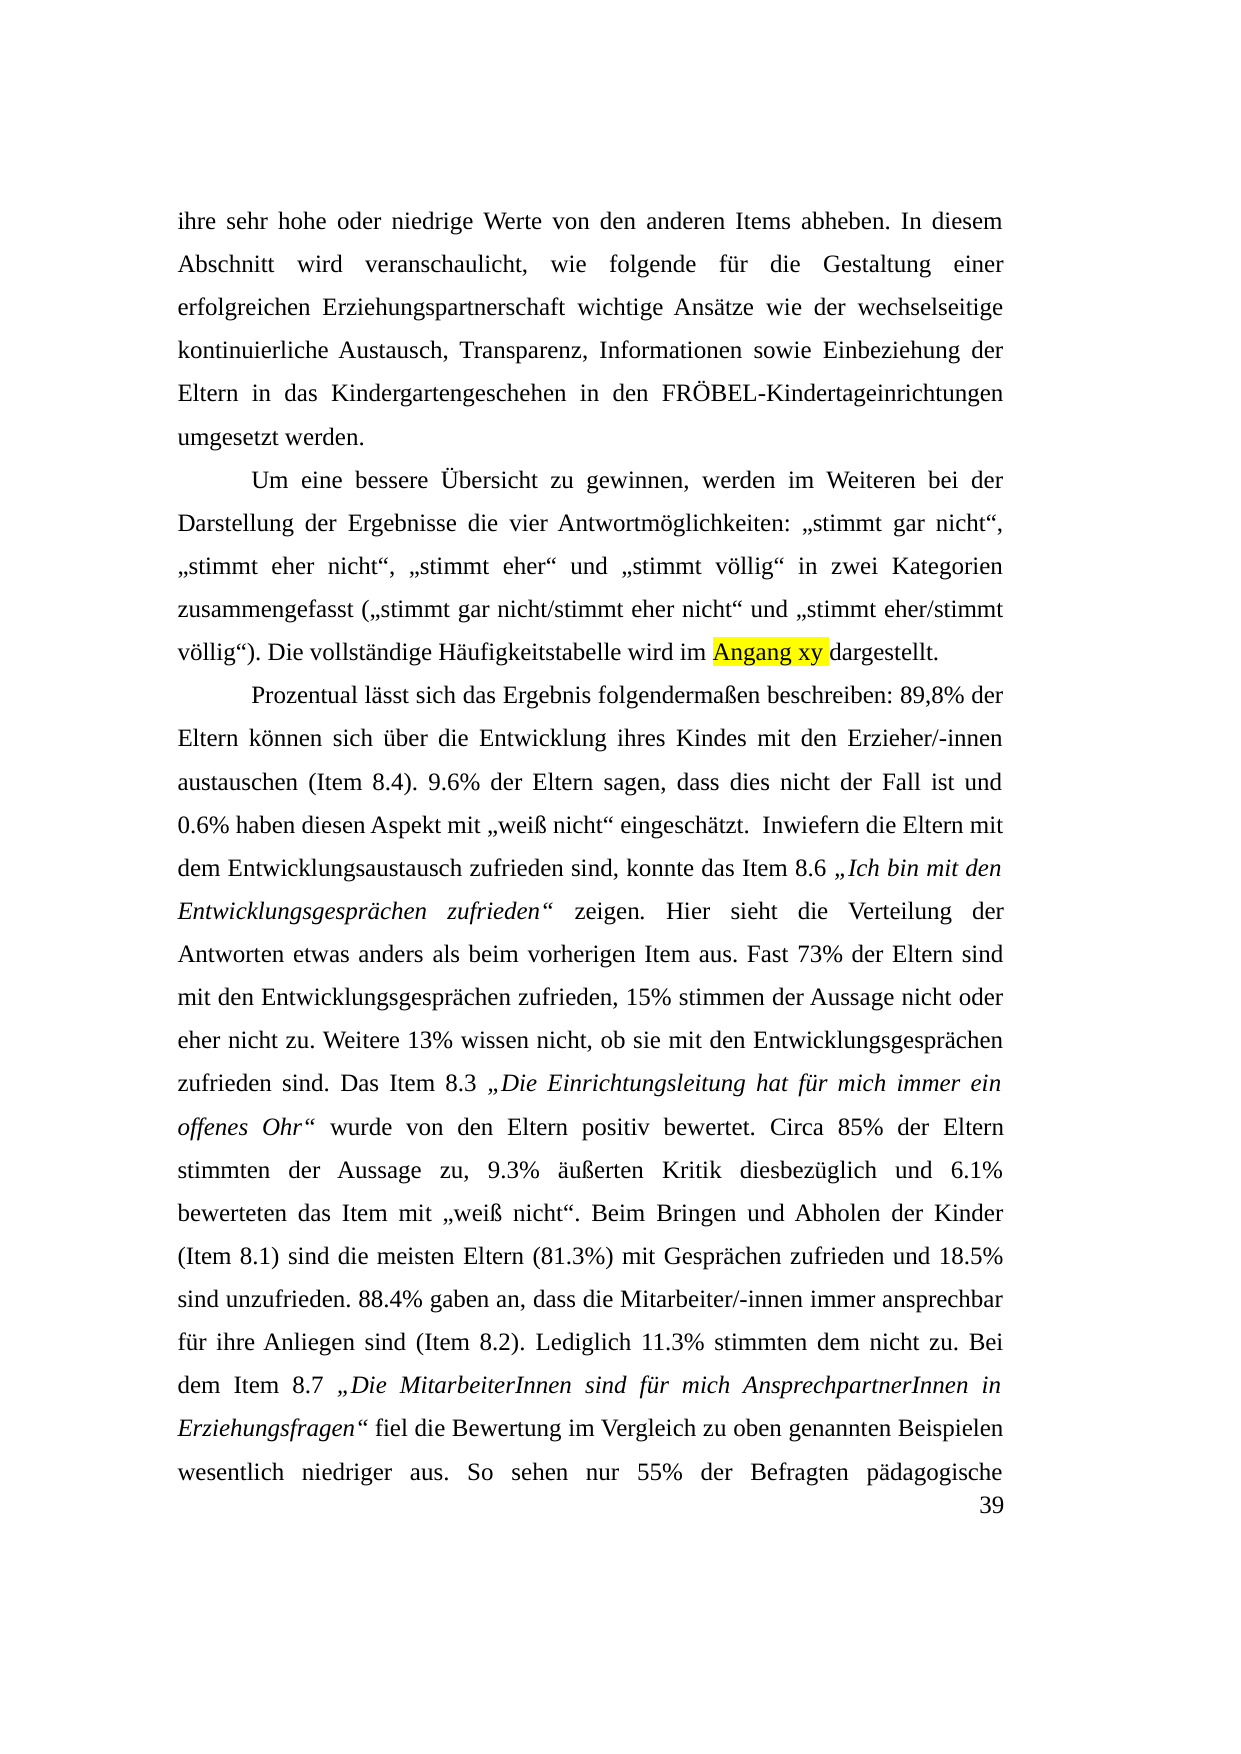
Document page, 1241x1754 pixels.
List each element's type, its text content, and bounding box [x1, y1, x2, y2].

text Um eine bessere Übersicht zu gewinnen, werden im Weiteren bei der Darstellung der Ergebnisse die vier Antwortmöglichkeiten: „stimmt gar nicht“, „stimmt eher nicht“, „stimmt eher“ und „stimmt völlig“ in zwei Kategorien zusammengefasst („stimmt gar nicht/stimmt eher nicht“ und „stimmt eher/stimmt völlig“). Die vollständige Häufigkeitstabelle wird im Angang xy dargestellt. [177, 465, 1004, 666]
text Prozentual lässt sich das Ergebnis folgendermaßen beschreiben: 89,8% der Eltern können sich über die Entwicklung ihres Kindes mit den Erzieher/-innen austauschen (Item 8.4). 9.6% der Eltern sagen, dass dies nicht der Fall ist und 0.6% haben diesen Aspekt mit „weiß nicht“ eingeschätzt. Inwiefern die Eltern mit dem Entwicklungsaustausch zufrieden sind, konnte das Item 8.6 „Ich bin mit den Entwicklungsgesprächen zufrieden“ zeigen. Hier sieht die Verteilung der Antworten etwas anders als beim vorherigen Item aus. Fast 73% der Eltern sind mit den Entwicklungsgesprächen zufrieden, 15% stimmen der Aussage nicht oder eher nicht zu. Weitere 13% wissen nicht, ob sie mit den Entwicklungsgesprächen zufrieden sind. Das Item 8.3 „Die Einrichtungsleitung hat für mich immer ein offenes Ohr“ wurde von den Eltern positiv bewertet. Circa 85% der Eltern stimmten der Aussage zu, 9.3% äußerten Kritik diesbezüglich und 6.1% bewerteten das Item mit „weiß nicht“. Beim Bringen und Abholen der Kinder (Item 8.1) sind die meisten Eltern (81.3%) mit Gesprächen zufrieden und 18.5% sind unzufrieden. 88.4% gaben an, dass die Mitarbeiter/-innen immer ansprechbar für ihre Anliegen sind (Item 8.2). Lediglich 11.3% stimmten dem nicht zu. Bei dem Item 8.7 „Die MitarbeiterInnen sind für mich AnsprechpartnerInnen in Erziehungsfragen“ fiel die Bewertung im Vergleich zu oben genannten Beispielen wesentlich niedriger aus. So sehen nur 55% der Befragten pädagogische [177, 680, 1004, 1485]
text ihre sehr hohe oder niedrige Werte von den anderen Items abheben. In diesem Abschnitt wird veranschaulicht, wie folgende für die Gestaltung einer erfolgreichen Erziehungspartnerschaft wichtige Ansätze wie der wechselseitige kontinuierliche Austausch, Transparenz, Informationen sowie Einbeziehung der Eltern in das Kindergartengeschehen in den FRÖBEL-Kindertageinrichtungen umgesetzt werden. [177, 206, 1004, 450]
